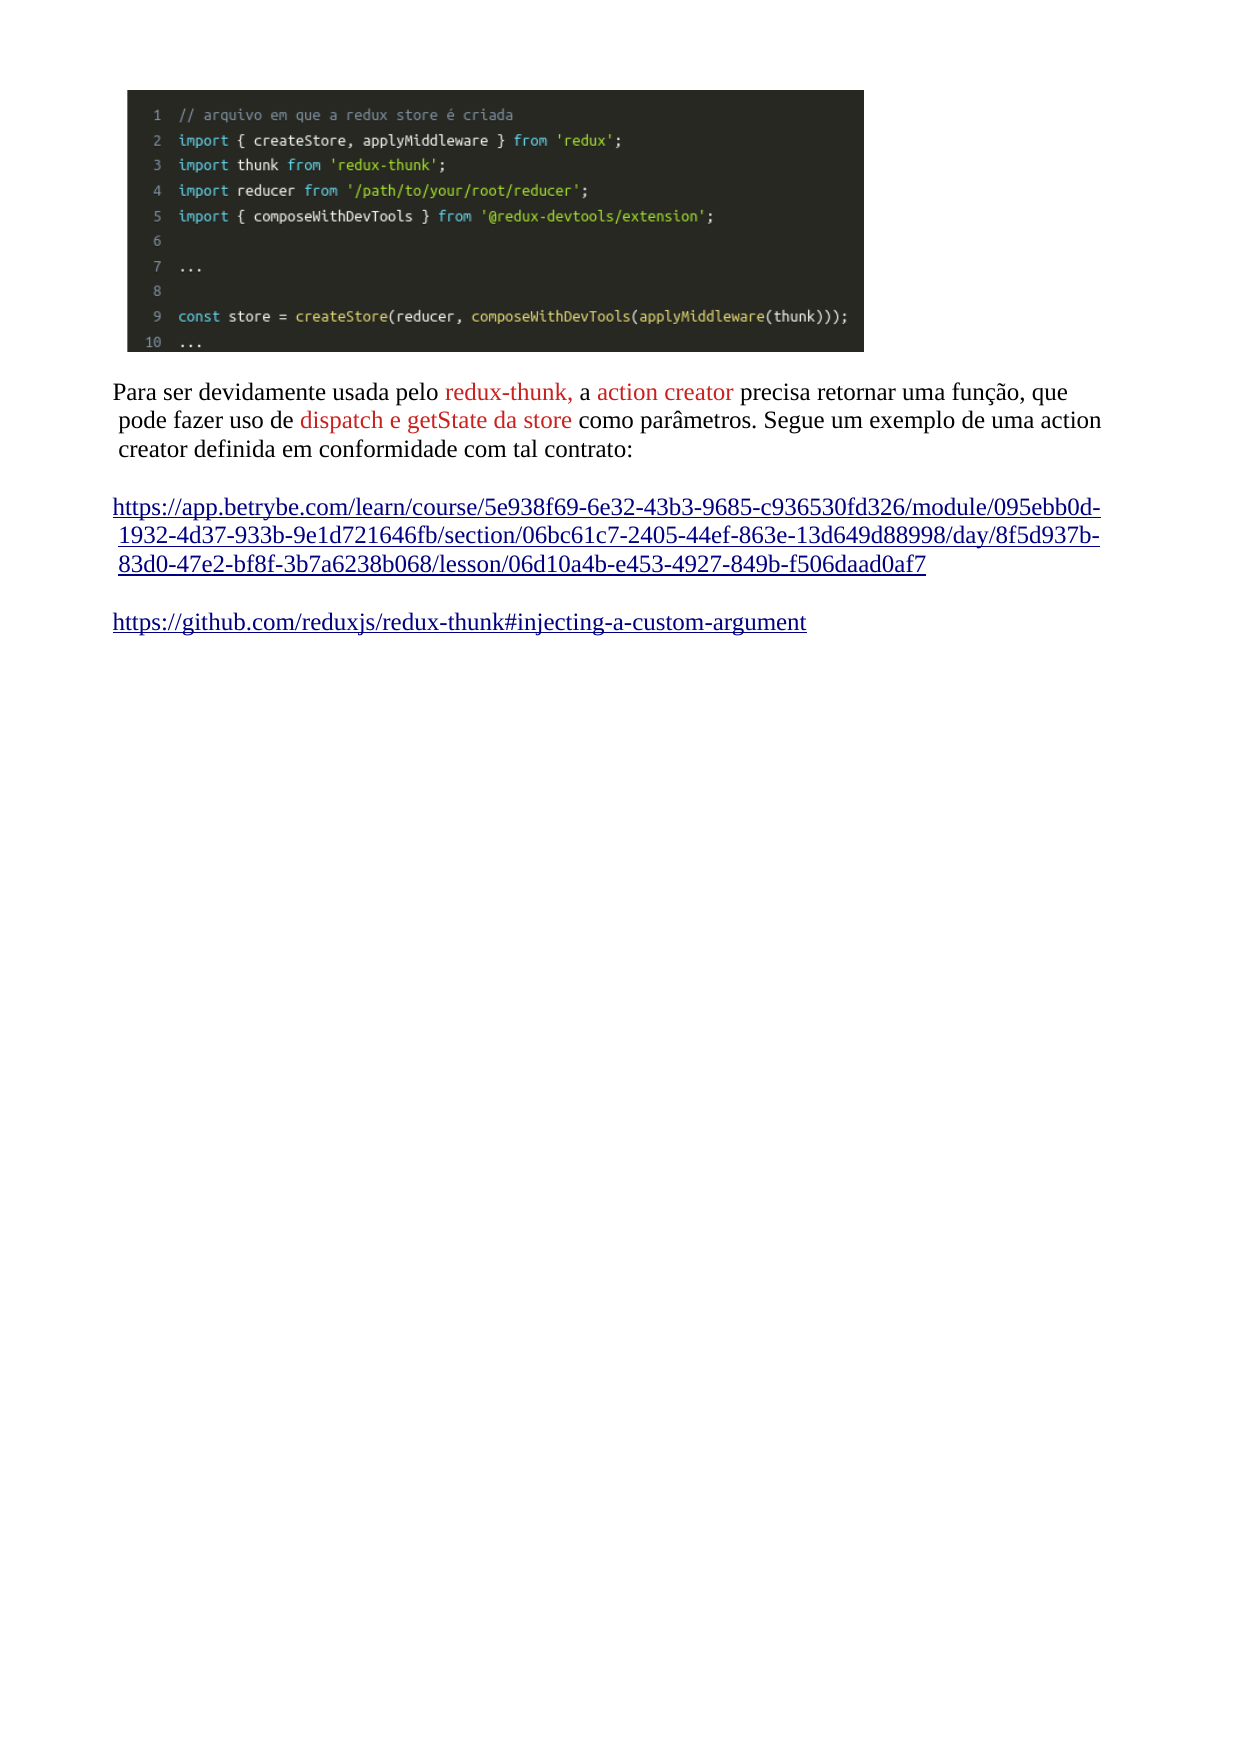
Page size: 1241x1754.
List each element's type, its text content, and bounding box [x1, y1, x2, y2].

text https://github.com/reduxjs/redux-thunk#injecting-a-custom-argument [112, 607, 1122, 636]
picture [127, 90, 864, 352]
text https://app.betrybe.com/learn/course/5e938f69-6e32-43b3-9685-c936530fd326/module/095ebb0d-1932-4d37-933b-9e1d721646fb/section/06bc61c7-2405-44ef-863e-13d649d88998/day/8f5d937b-83d0-47e2-bf8f-3b7a6238b068/lesson/06d10a4b-e453-4927-849b-f506daad0af7 [112, 492, 1122, 578]
text Para ser devidamente usada pelo redux-thunk, a action creator precisa retornar uma função, que pode fazer uso de dispatch e getState da store como parâmetros. Segue um exemplo de uma action creator definida em conformidade com tal contrato: [112, 377, 1122, 463]
